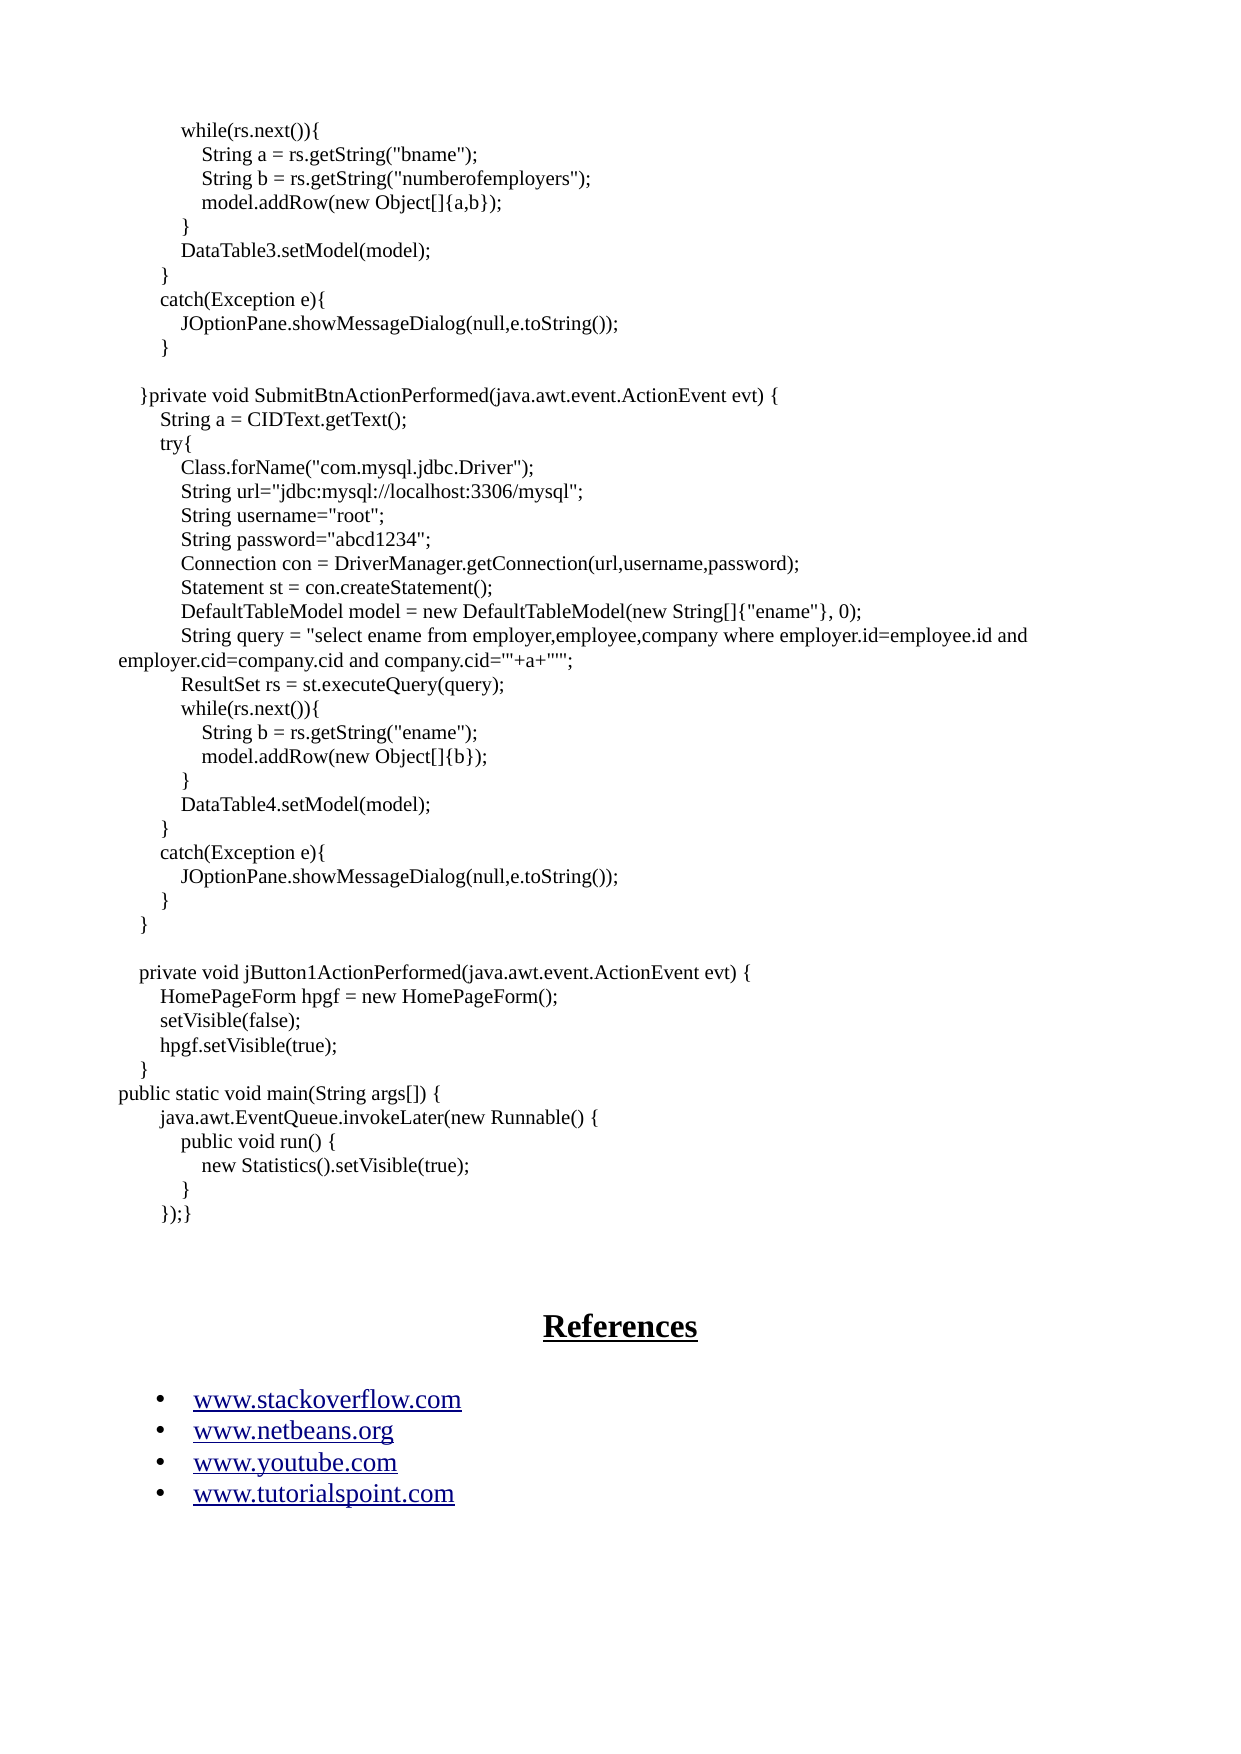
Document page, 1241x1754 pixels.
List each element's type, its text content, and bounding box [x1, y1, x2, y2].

text } [118, 816, 1122, 840]
text while(rs.next()){ [118, 118, 1122, 142]
text Class.forName("com.mysql.jdbc.Driver"); [118, 455, 1122, 479]
text private void jButton1ActionPerformed(java.awt.event.ActionEvent evt) { [118, 960, 1122, 984]
list www.stackoverflow.com [156, 1383, 1122, 1414]
text DataTable3.setModel(model); [118, 238, 1122, 262]
text String a = rs.getString("bname"); [118, 142, 1122, 166]
text });} [118, 1201, 1122, 1225]
text DataTable4.setModel(model); [118, 792, 1122, 816]
text } [118, 912, 1122, 936]
text Connection con = DriverManager.getConnection(url,username,password); [118, 551, 1122, 575]
text } [118, 1057, 1122, 1081]
text String password="abcd1234"; [118, 527, 1122, 551]
text hpgf.setVisible(true); [118, 1032, 1122, 1057]
text JOptionPane.showMessageDialog(null,e.toString()); [118, 311, 1122, 335]
text String url="jdbc:mysql://localhost:3306/mysql"; [118, 479, 1122, 503]
text }private void SubmitBtnActionPerformed(java.awt.event.ActionEvent evt) { [118, 383, 1122, 407]
text String b = rs.getString("ename"); [118, 720, 1122, 744]
text } [118, 768, 1122, 792]
text while(rs.next()){ [118, 696, 1122, 720]
text String b = rs.getString("numberofemployers"); [118, 166, 1122, 190]
text HomePageForm hpgf = new HomePageForm(); [118, 984, 1122, 1008]
text catch(Exception e){ [118, 840, 1122, 864]
text model.addRow(new Object[]{b}); [118, 744, 1122, 768]
text setVisible(false); [118, 1008, 1122, 1032]
text } [118, 1177, 1122, 1201]
text public static void main(String args[]) { [118, 1081, 1122, 1105]
text String query = "select ename from employer,employee,company where employer.id=employee.id and employer.cid=company.cid and company.cid='"+a+"'"; [118, 623, 1122, 672]
text public void run() { [118, 1129, 1122, 1153]
text } [118, 262, 1122, 287]
list www.youtube.com [156, 1446, 1122, 1477]
text References [118, 1307, 1122, 1345]
text } [118, 214, 1122, 238]
text Statement st = con.createStatement(); [118, 575, 1122, 599]
text } [118, 335, 1122, 359]
text ResultSet rs = st.executeQuery(query); [118, 672, 1122, 696]
text } [118, 888, 1122, 912]
list www.tutorialspoint.com [156, 1477, 1122, 1508]
text catch(Exception e){ [118, 287, 1122, 311]
text String username="root"; [118, 503, 1122, 527]
text try{ [118, 431, 1122, 455]
text new Statistics().setVisible(true); [118, 1153, 1122, 1177]
text String a = CIDText.getText(); [118, 407, 1122, 431]
text JOptionPane.showMessageDialog(null,e.toString()); [118, 864, 1122, 888]
text model.addRow(new Object[]{a,b}); [118, 190, 1122, 214]
text java.awt.EventQueue.invokeLater(new Runnable() { [118, 1105, 1122, 1129]
list www.netbeans.org [156, 1414, 1122, 1446]
text DefaultTableModel model = new DefaultTableModel(new String[]{"ename"}, 0); [118, 599, 1122, 623]
